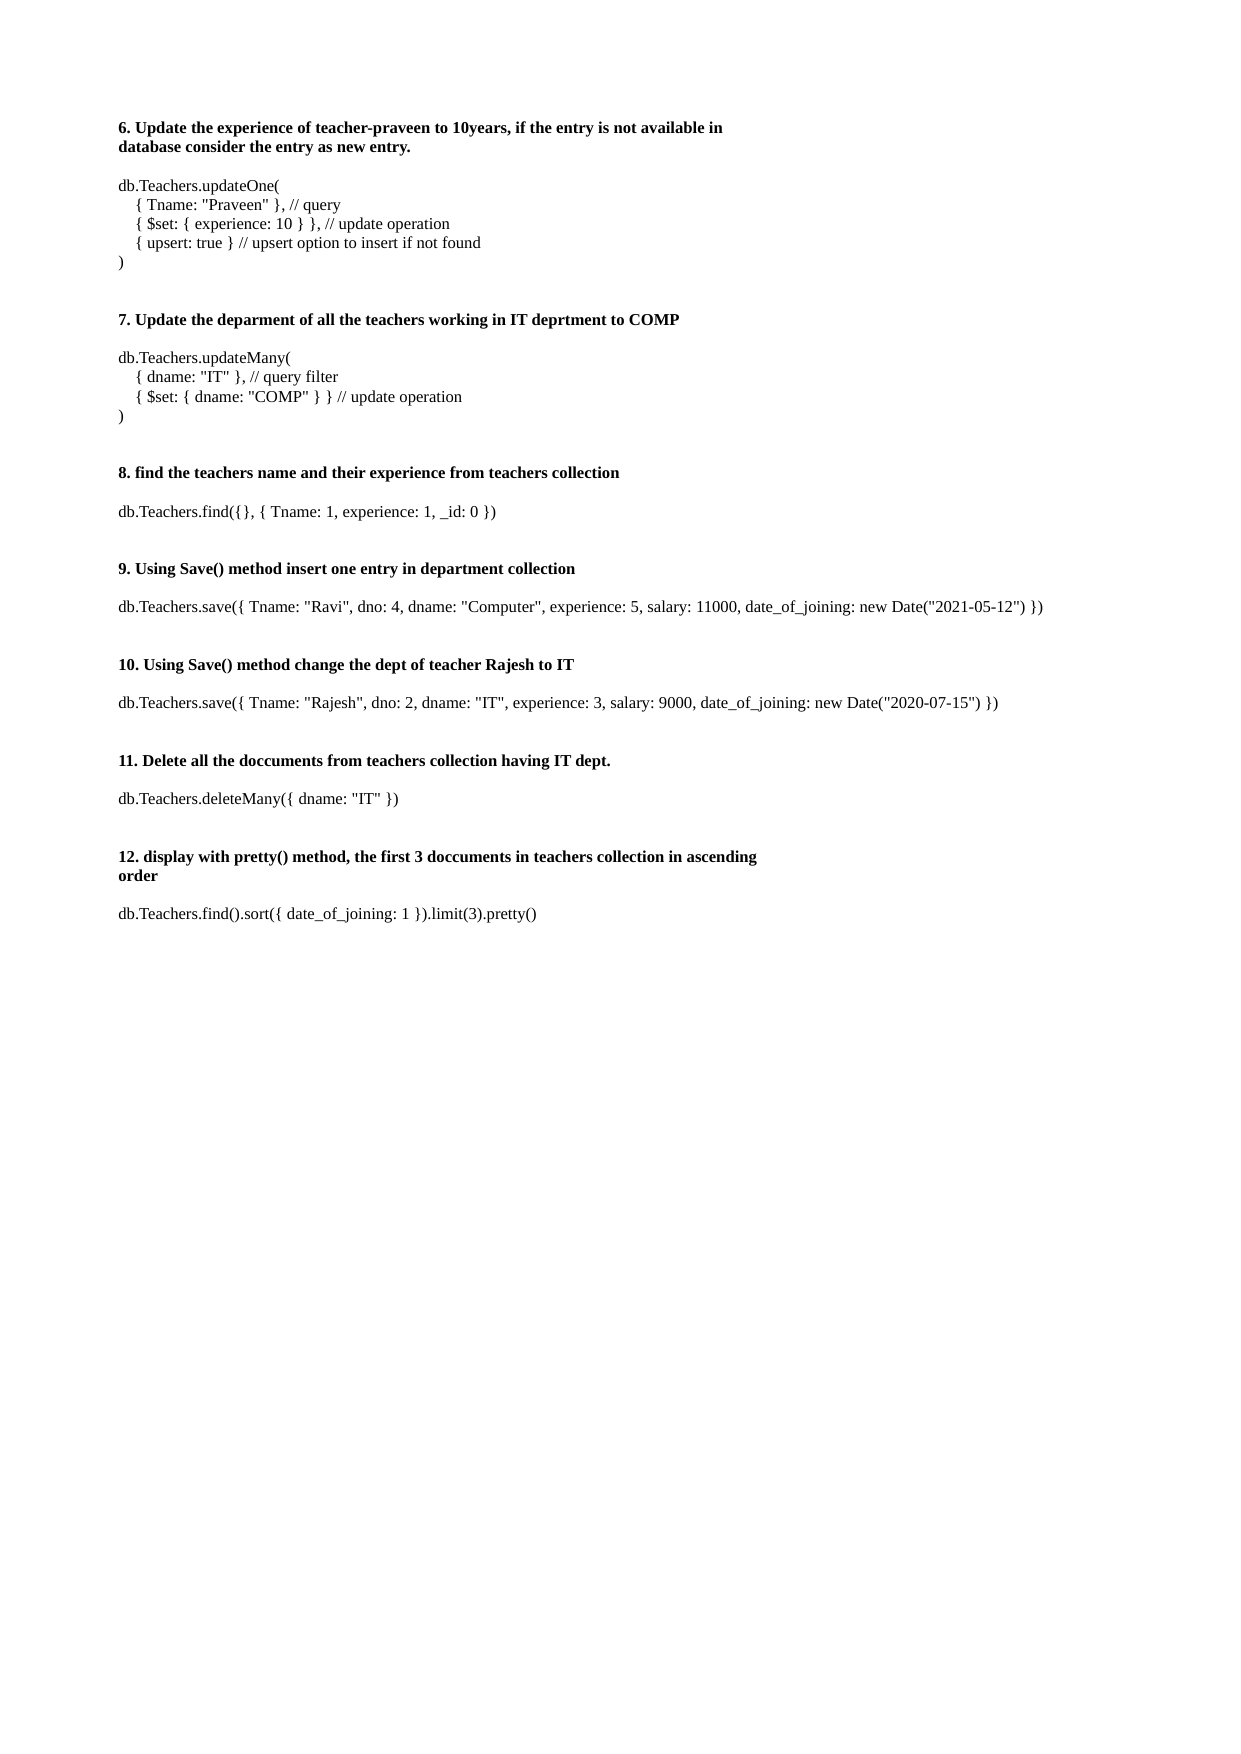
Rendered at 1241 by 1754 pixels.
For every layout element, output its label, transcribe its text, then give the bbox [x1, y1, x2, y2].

text 11. Delete all the doccuments from teachers collection having IT dept. [118, 751, 1122, 770]
text order [118, 866, 1122, 885]
text database consider the entry as new entry. [118, 137, 1122, 156]
text { upsert: true } // upsert option to insert if not found [118, 233, 1122, 252]
text 12. display with pretty() method, the first 3 doccuments in teachers collection in ascending [118, 846, 1122, 866]
text 8. find the teachers name and their experience from teachers collection [118, 463, 1122, 482]
text db.Teachers.updateOne( [118, 176, 1122, 195]
text 10. Using Save() method change the dept of teacher Rajesh to IT [118, 655, 1122, 674]
text db.Teachers.save({ Tname: "Ravi", dno: 4, dname: "Computer", experience: 5, salary: 11000, date_of_joining: new Date("2021-05-12") }) [118, 597, 1122, 616]
text db.Teachers.save({ Tname: "Rajesh", dno: 2, dname: "IT", experience: 3, salary: 9000, date_of_joining: new Date("2020-07-15") }) [118, 693, 1122, 712]
text { Tname: "Praveen" }, // query [118, 195, 1122, 214]
text { $set: { experience: 10 } }, // update operation [118, 214, 1122, 233]
text { dname: "IT" }, // query filter [118, 367, 1122, 386]
text db.Teachers.deleteMany({ dname: "IT" }) [118, 789, 1122, 808]
text ) [118, 406, 1122, 425]
text { $set: { dname: "COMP" } } // update operation [118, 386, 1122, 406]
text db.Teachers.find({}, { Tname: 1, experience: 1, _id: 0 }) [118, 501, 1122, 521]
text 7. Update the deparment of all the teachers working in IT deprtment to COMP [118, 310, 1122, 329]
text db.Teachers.updateMany( [118, 348, 1122, 367]
text 6. Update the experience of teacher-praveen to 10years, if the entry is not available in [118, 118, 1122, 137]
text ) [118, 252, 1122, 271]
text 9. Using Save() method insert one entry in department collection [118, 559, 1122, 578]
text db.Teachers.find().sort({ date_of_joining: 1 }).limit(3).pretty() [118, 904, 1122, 923]
